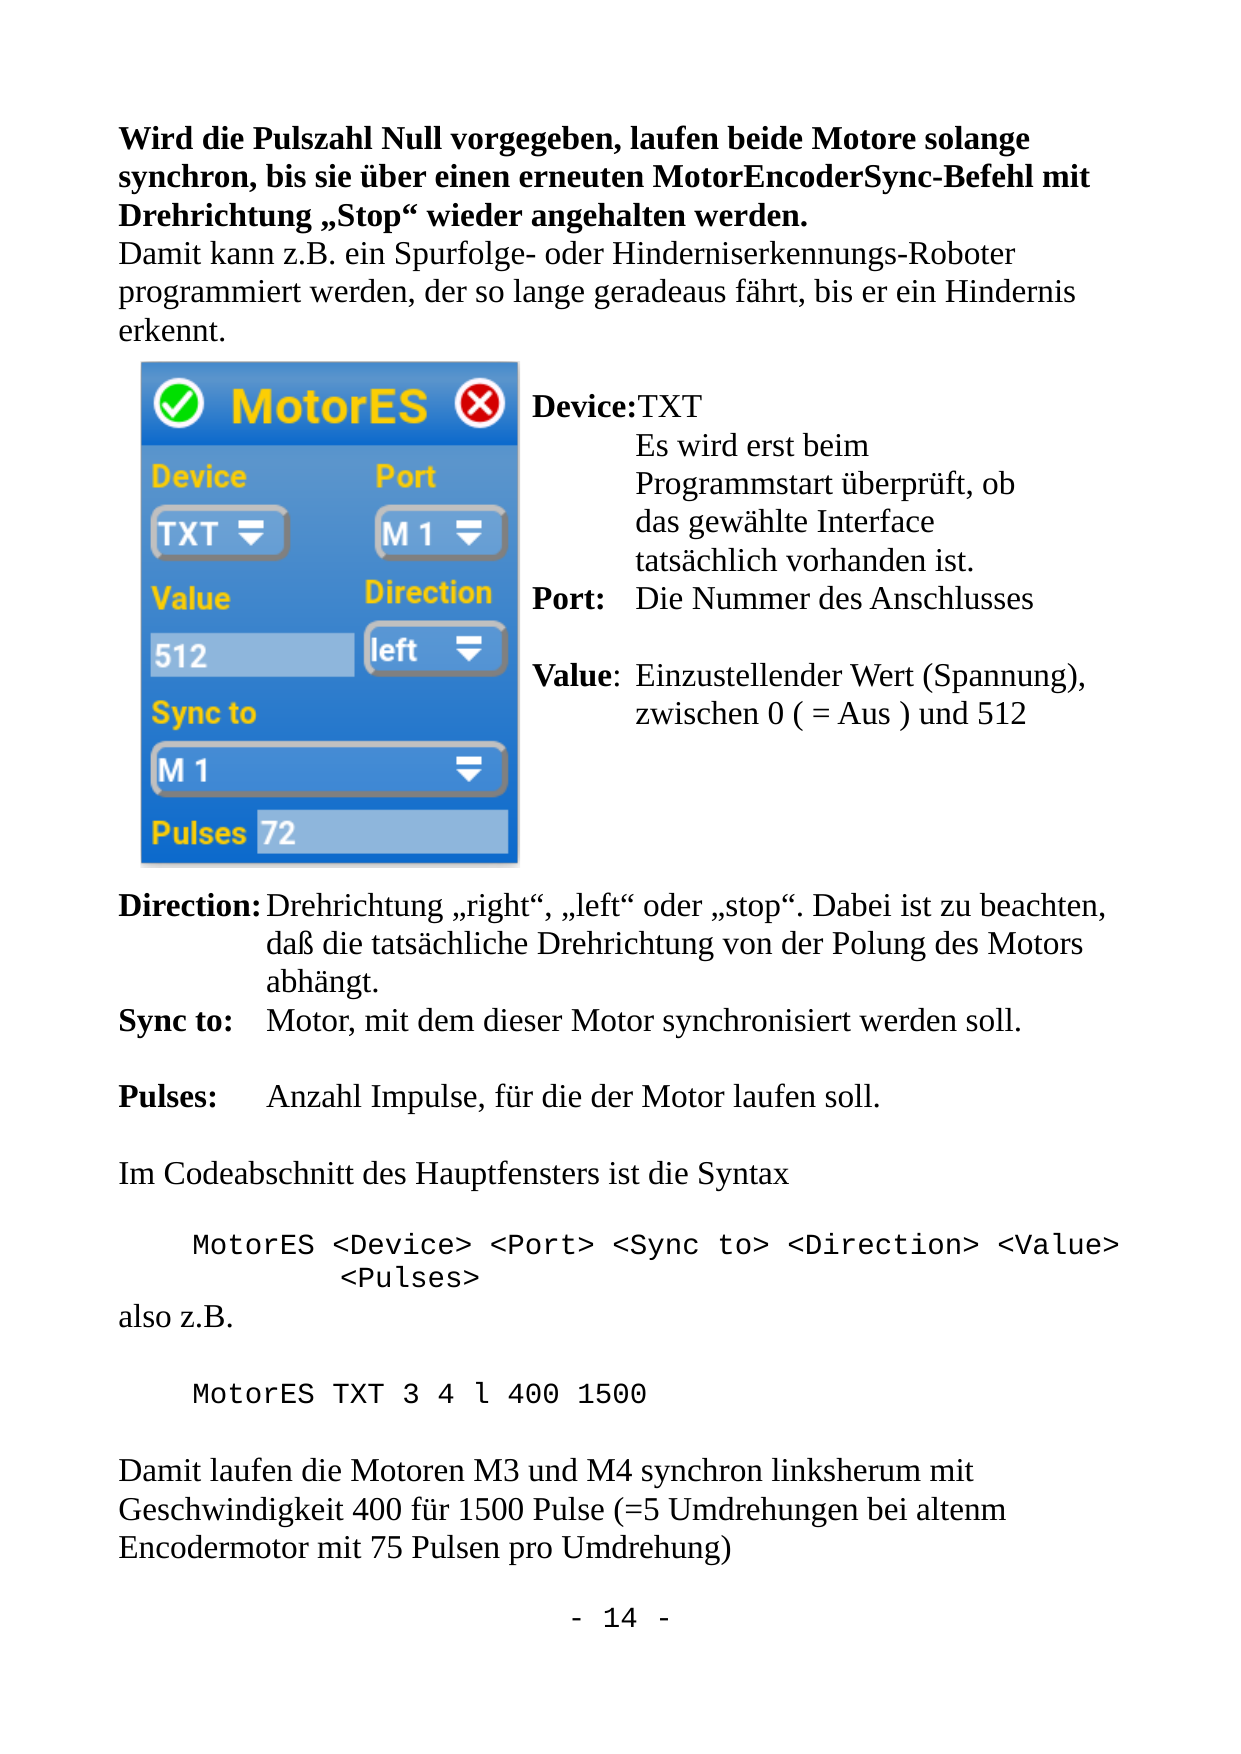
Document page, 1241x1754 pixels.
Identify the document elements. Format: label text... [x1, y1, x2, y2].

text Es wird erst beim Programmstart überprüft, ob das gewählte Interface tatsächlich vorhanden ist. [520, 425, 1122, 578]
text also z.B. [118, 1296, 1122, 1334]
text Sync to: Motor, mit dem dieser Motor synchronisiert werden soll. [118, 1000, 1122, 1038]
text Value: Einzustellender Wert (Spannung), zwischen 0 ( = Aus ) und 512 [520, 655, 1122, 731]
text Wird die Pulszahl Null vorgegeben, laufen beide Motore solange synchron, bis sie über einen erneuten MotorEncoderSync-Befehl mit Drehrichtung „Stop“ wieder angehalten werden. [118, 118, 1122, 233]
text [118, 655, 140, 731]
text [118, 578, 140, 616]
text Device:TXT [520, 386, 1122, 425]
text MotorES <Device> <Port> <Sync to> <Direction> <Value> <Pulses> [118, 1230, 1122, 1296]
picture [140, 361, 520, 868]
text Direction: Drehrichtung „right“, „left“ oder „stop“. Dabei ist zu beachten, [118, 885, 1122, 923]
text Damit laufen die Motoren M3 und M4 synchron linksherum mit Geschwindigkeit 400 für 1500 Pulse (=5 Umdrehungen bei altenm Encodermotor mit 75 Pulsen pro Umdrehung) [118, 1451, 1122, 1566]
text [118, 425, 140, 578]
text Port: Die Nummer des Anschlusses [520, 578, 1122, 616]
text Im Codeabschnitt des Hauptfensters ist die Syntax [118, 1153, 1122, 1191]
text daß die tatsächliche Drehrichtung von der Polung des Motors [118, 923, 1122, 961]
text [118, 386, 140, 425]
text Pulses: Anzahl Impulse, für die der Motor laufen soll. [118, 1076, 1122, 1115]
text Damit kann z.B. ein Spurfolge- oder Hinderniserkennungs-Roboter programmiert werden, der so lange geradeaus fährt, bis er ein Hindernis erkennt. [118, 233, 1122, 348]
text MotorES TXT 3 4 l 400 1500 [118, 1372, 1122, 1412]
text abhängt. [118, 961, 1122, 1000]
